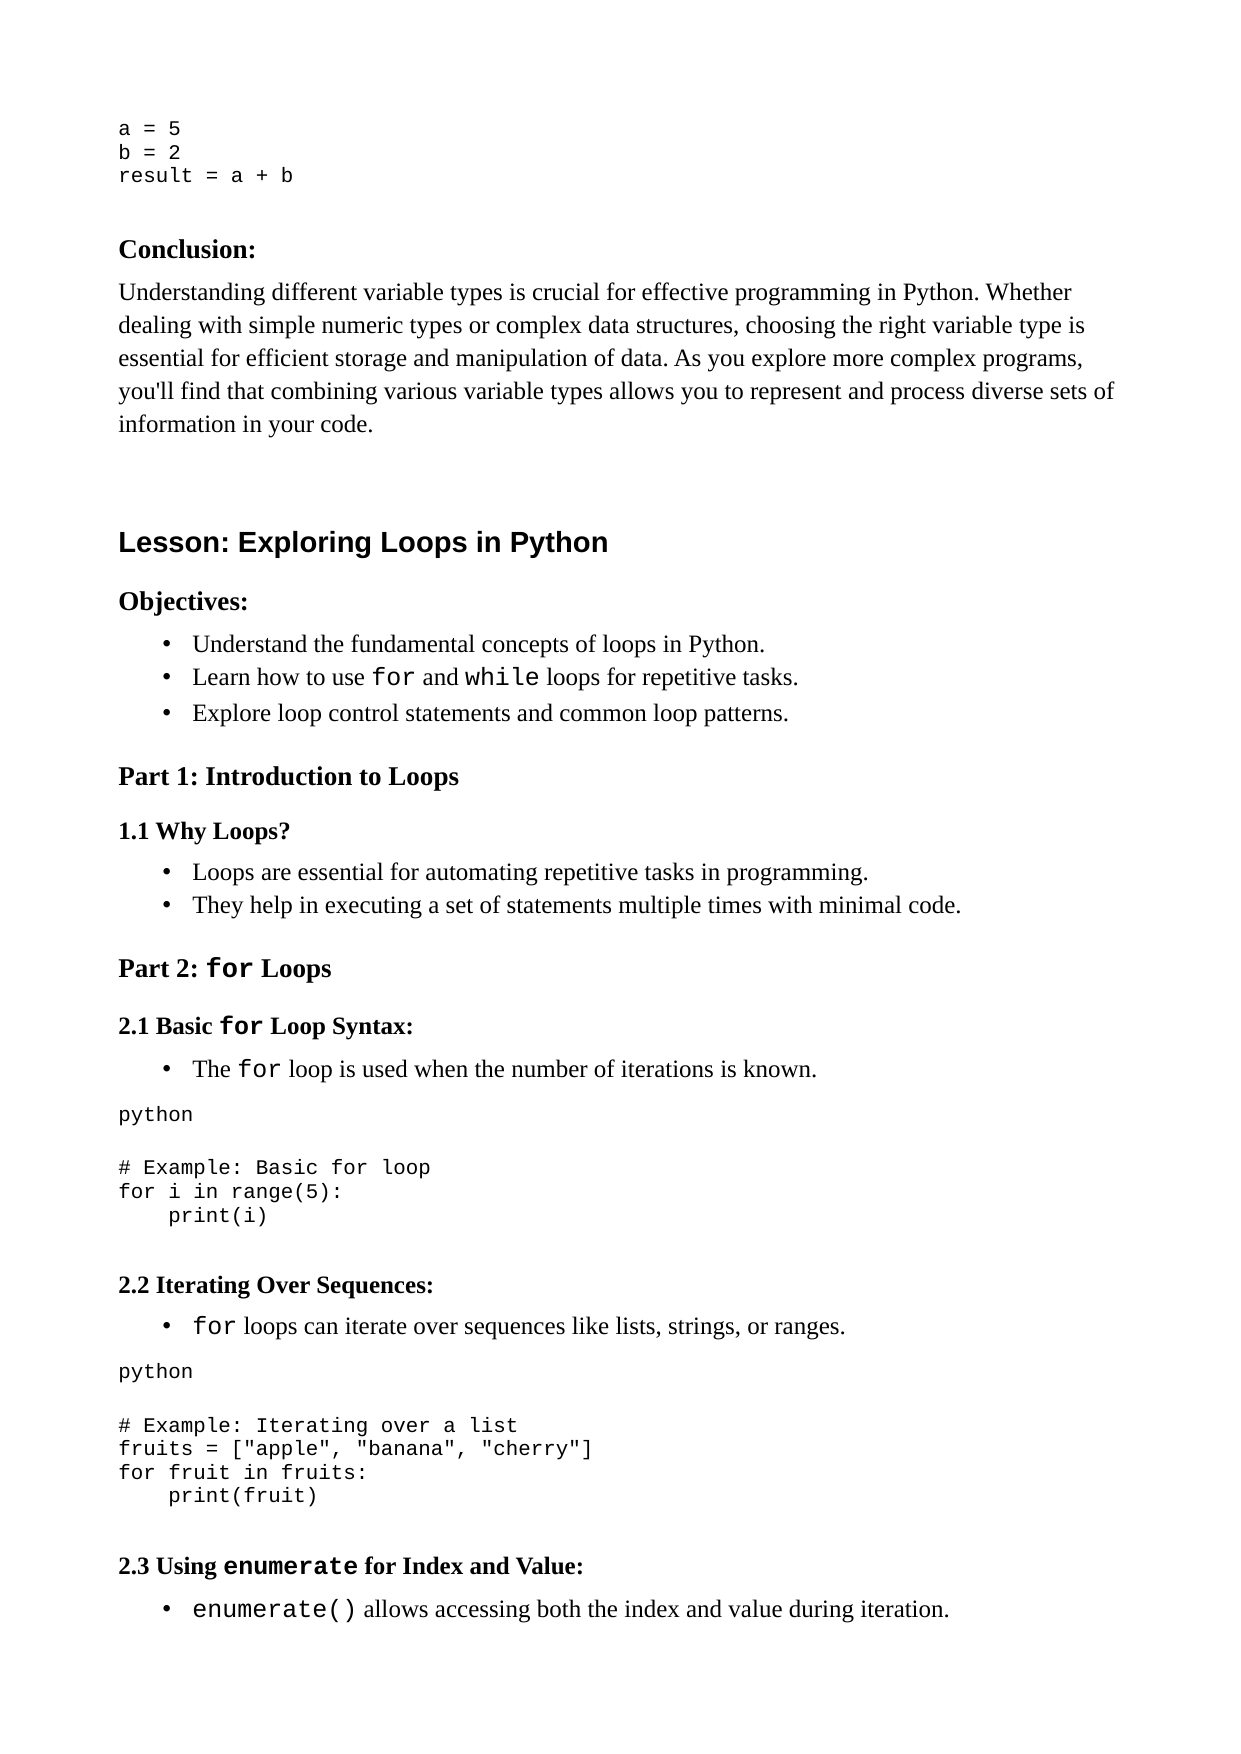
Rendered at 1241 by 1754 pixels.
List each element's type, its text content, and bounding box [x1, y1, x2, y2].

list Understand the fundamental concepts of loops in Python. [162, 629, 1122, 658]
list The for loop is used when the number of iterations is known. [162, 1054, 1122, 1085]
subtitle Part 2: for Loops [118, 952, 1122, 986]
list They help in executing a set of statements multiple times with minimal code. [162, 890, 1122, 919]
list Explore loop control statements and common loop patterns. [162, 698, 1122, 726]
subtitle Objectives: [118, 586, 1122, 617]
text python [118, 1361, 1122, 1385]
text for fruit in fruits: [118, 1462, 1122, 1486]
text for i in range(5): [118, 1181, 1122, 1204]
text b = 2 [118, 142, 1122, 165]
text # Example: Basic for loop [118, 1157, 1122, 1181]
subtitle 2.3 Using enumerate for Index and Value: [118, 1551, 1122, 1582]
text print(i) [118, 1204, 1122, 1228]
subtitle Conclusion: [118, 233, 1122, 264]
list Loops are essential for automating repetitive tasks in programming. [162, 857, 1122, 886]
text a = 5 [118, 118, 1122, 142]
list enumerate() allows accessing both the index and value during iteration. [162, 1594, 1122, 1625]
text Understanding different variable types is crucial for effective programming in Python. Whether dealing with simple numeric types or complex data structures, choosing the right variable type is essential for efficient storage and manipulation of data. As you explore more complex programs, you'll find that combining various variable types allows you to represent and process diverse sets of information in your code. [118, 277, 1122, 438]
subtitle Part 1: Introduction to Loops [118, 760, 1122, 791]
text fruits = ["apple", "banana", "cherry"] [118, 1438, 1122, 1462]
subtitle Lesson: Exploring Loops in Python [118, 525, 1122, 558]
subtitle 1.1 Why Loops? [118, 816, 1122, 845]
list Learn how to use for and while loops for repetitive tasks. [162, 662, 1122, 693]
list for loops can iterate over sequences like lists, strings, or ranges. [162, 1311, 1122, 1342]
text print(fruit) [118, 1486, 1122, 1509]
text python [118, 1104, 1122, 1128]
subtitle 2.1 Basic for Loop Syntax: [118, 1011, 1122, 1042]
subtitle 2.2 Iterating Over Sequences: [118, 1270, 1122, 1299]
text result = a + b [118, 165, 1122, 189]
text # Example: Iterating over a list [118, 1414, 1122, 1438]
